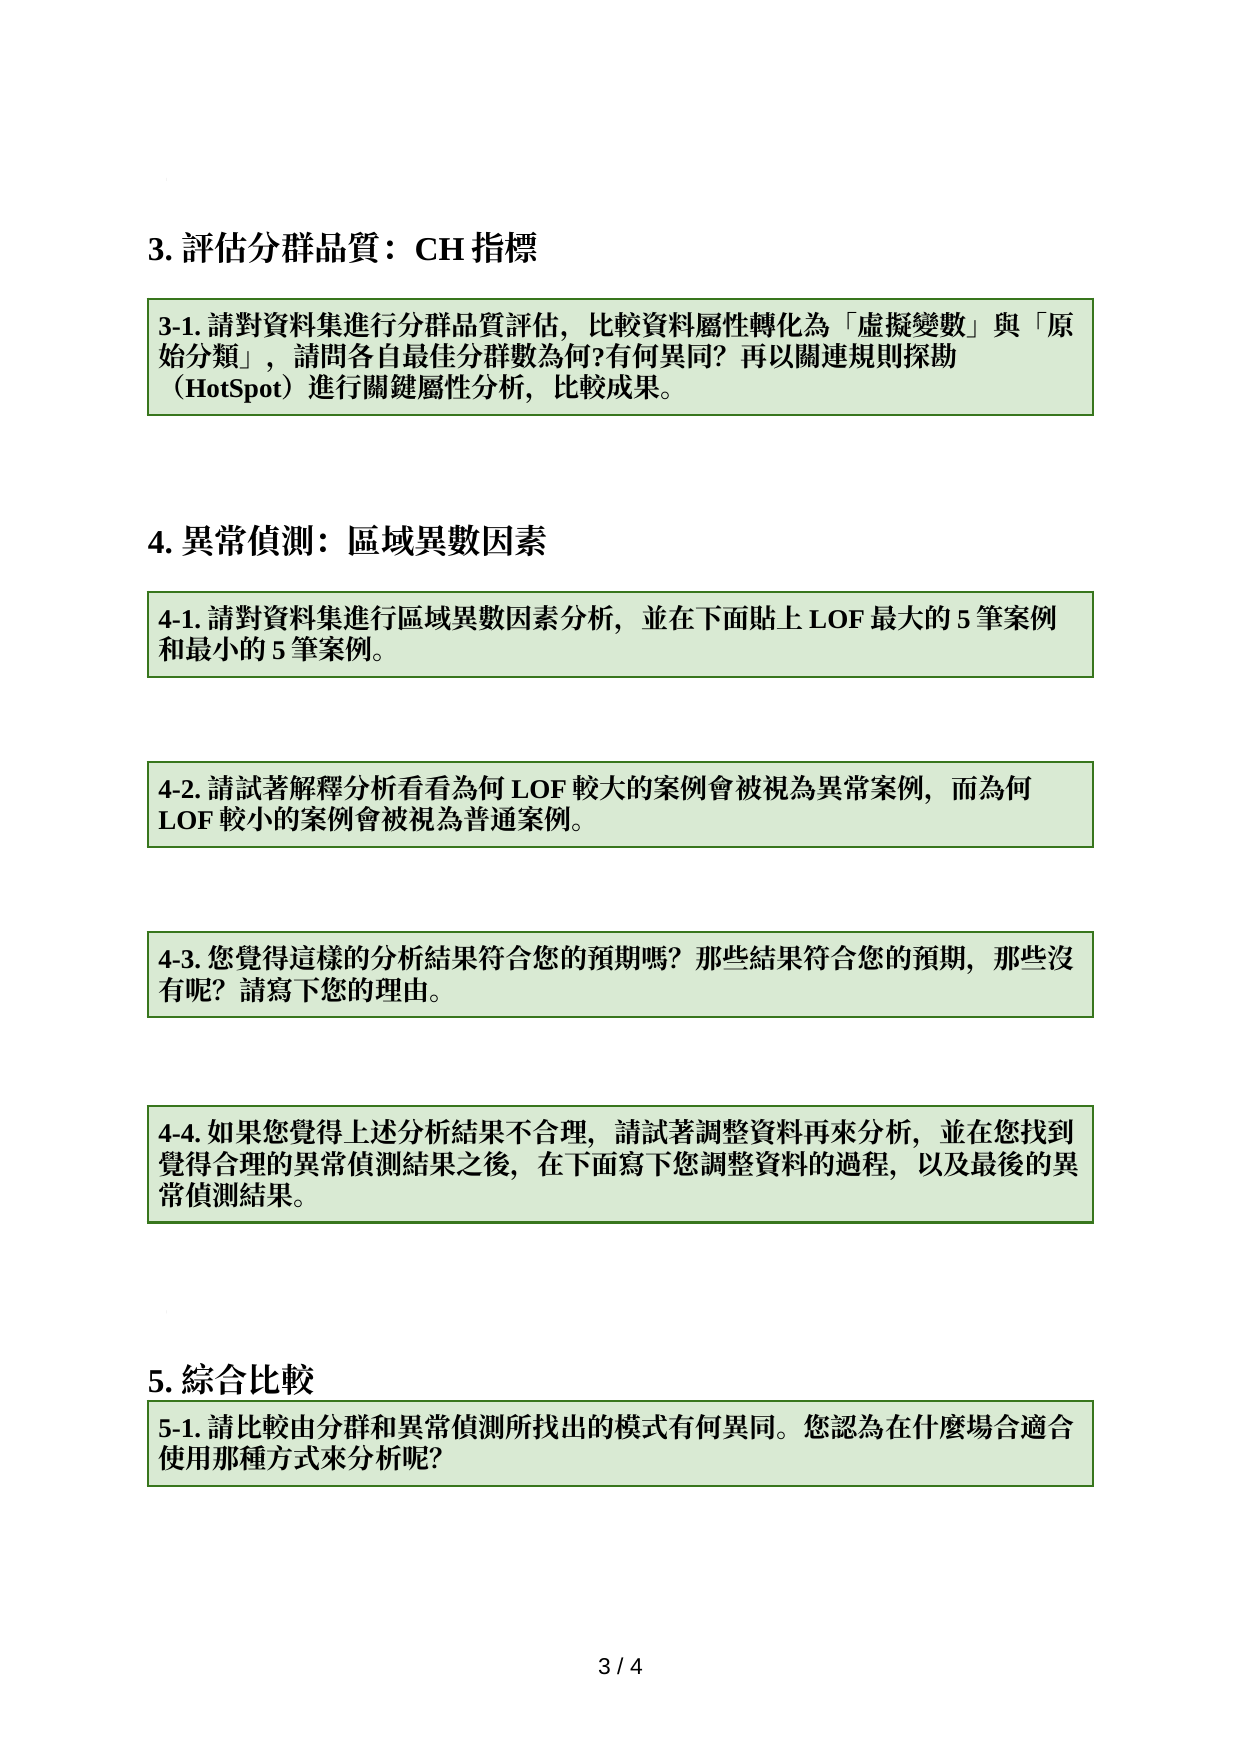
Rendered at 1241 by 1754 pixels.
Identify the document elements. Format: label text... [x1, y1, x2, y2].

table_header 4-1. 請對資料集進行區域異數因素分析，並在下面貼上LOF最大的5筆案例和最小的5筆案例。 [149, 593, 1092, 676]
subtitle 4. 異常偵測：區域異數因素 [148, 522, 1093, 560]
table_header 5-1. 請比較由分群和異常偵測所找出的模式有何異同。您認為在什麼場合適合使用那種方式來分析呢？ [149, 1402, 1092, 1485]
table_header 3-1. 請對資料集進行分群品質評估，比較資料屬性轉化為「虛擬變數」與「原始分類」，請問各自最佳分群數為何?有何異同？再以關連規則探勘（HotSpot）進行關鍵屬性分析，比較成果。 [149, 300, 1092, 414]
table_header 4-3. 您覺得這樣的分析結果符合您的預期嗎？那些結果符合您的預期，那些沒有呢？請寫下您的理由。 [149, 933, 1092, 1016]
subtitle 5. 綜合比較 [148, 1361, 1093, 1400]
subtitle 3. 評估分群品質：CH指標 [148, 229, 1093, 267]
table_header 4-4. 如果您覺得上述分析結果不合理，請試著調整資料再來分析，並在您找到覺得合理的異常偵測結果之後，在下面寫下您調整資料的過程，以及最後的異常偵測結果。 [149, 1107, 1092, 1221]
table_header 4-2. 請試著解釋分析看看為何LOF較大的案例會被視為異常案例，而為何LOF較小的案例會被視為普通案例。 [149, 763, 1092, 846]
